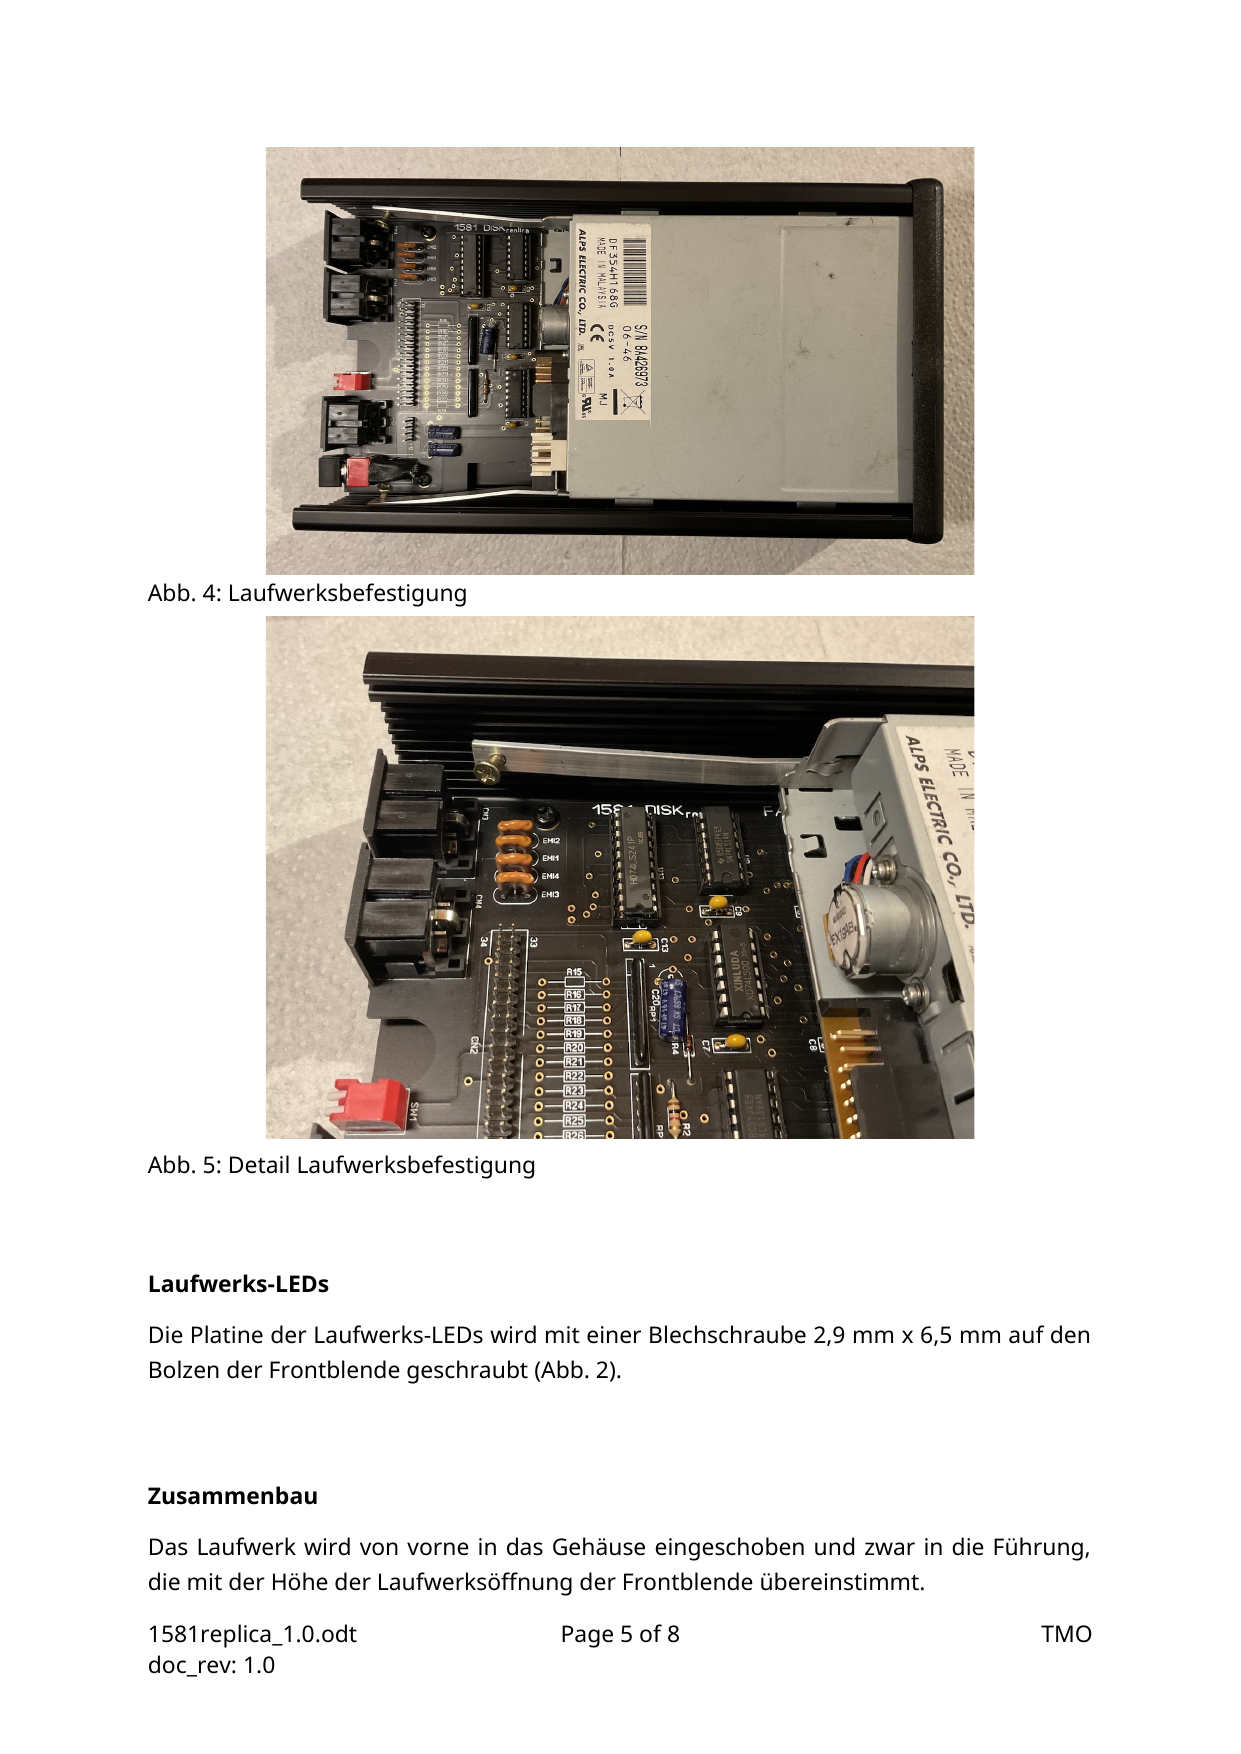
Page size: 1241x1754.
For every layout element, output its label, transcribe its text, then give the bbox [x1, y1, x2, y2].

text Das Laufwerk wird von vorne in das Gehäuse eingeschoben und zwar in die Führung, die mit der Höhe der Laufwerksöffnung der Frontblende übereinstimmt. [148, 1530, 1093, 1598]
text Abb. 4: Laufwerksbefestigung [148, 148, 1093, 608]
picture [265, 616, 975, 1139]
text Die Platine der Laufwerks-LEDs wird mit einer Blechschraube 2,9 mm x 6,5 mm auf den Bolzen der Frontblende geschraubt (Abb. 2). [148, 1318, 1093, 1386]
text Laufwerks-LEDs [148, 1268, 1093, 1299]
picture [265, 147, 975, 575]
text Zusammenbau [148, 1480, 1093, 1511]
text Abb. 5: Detail Laufwerksbefestigung [148, 617, 1093, 1180]
